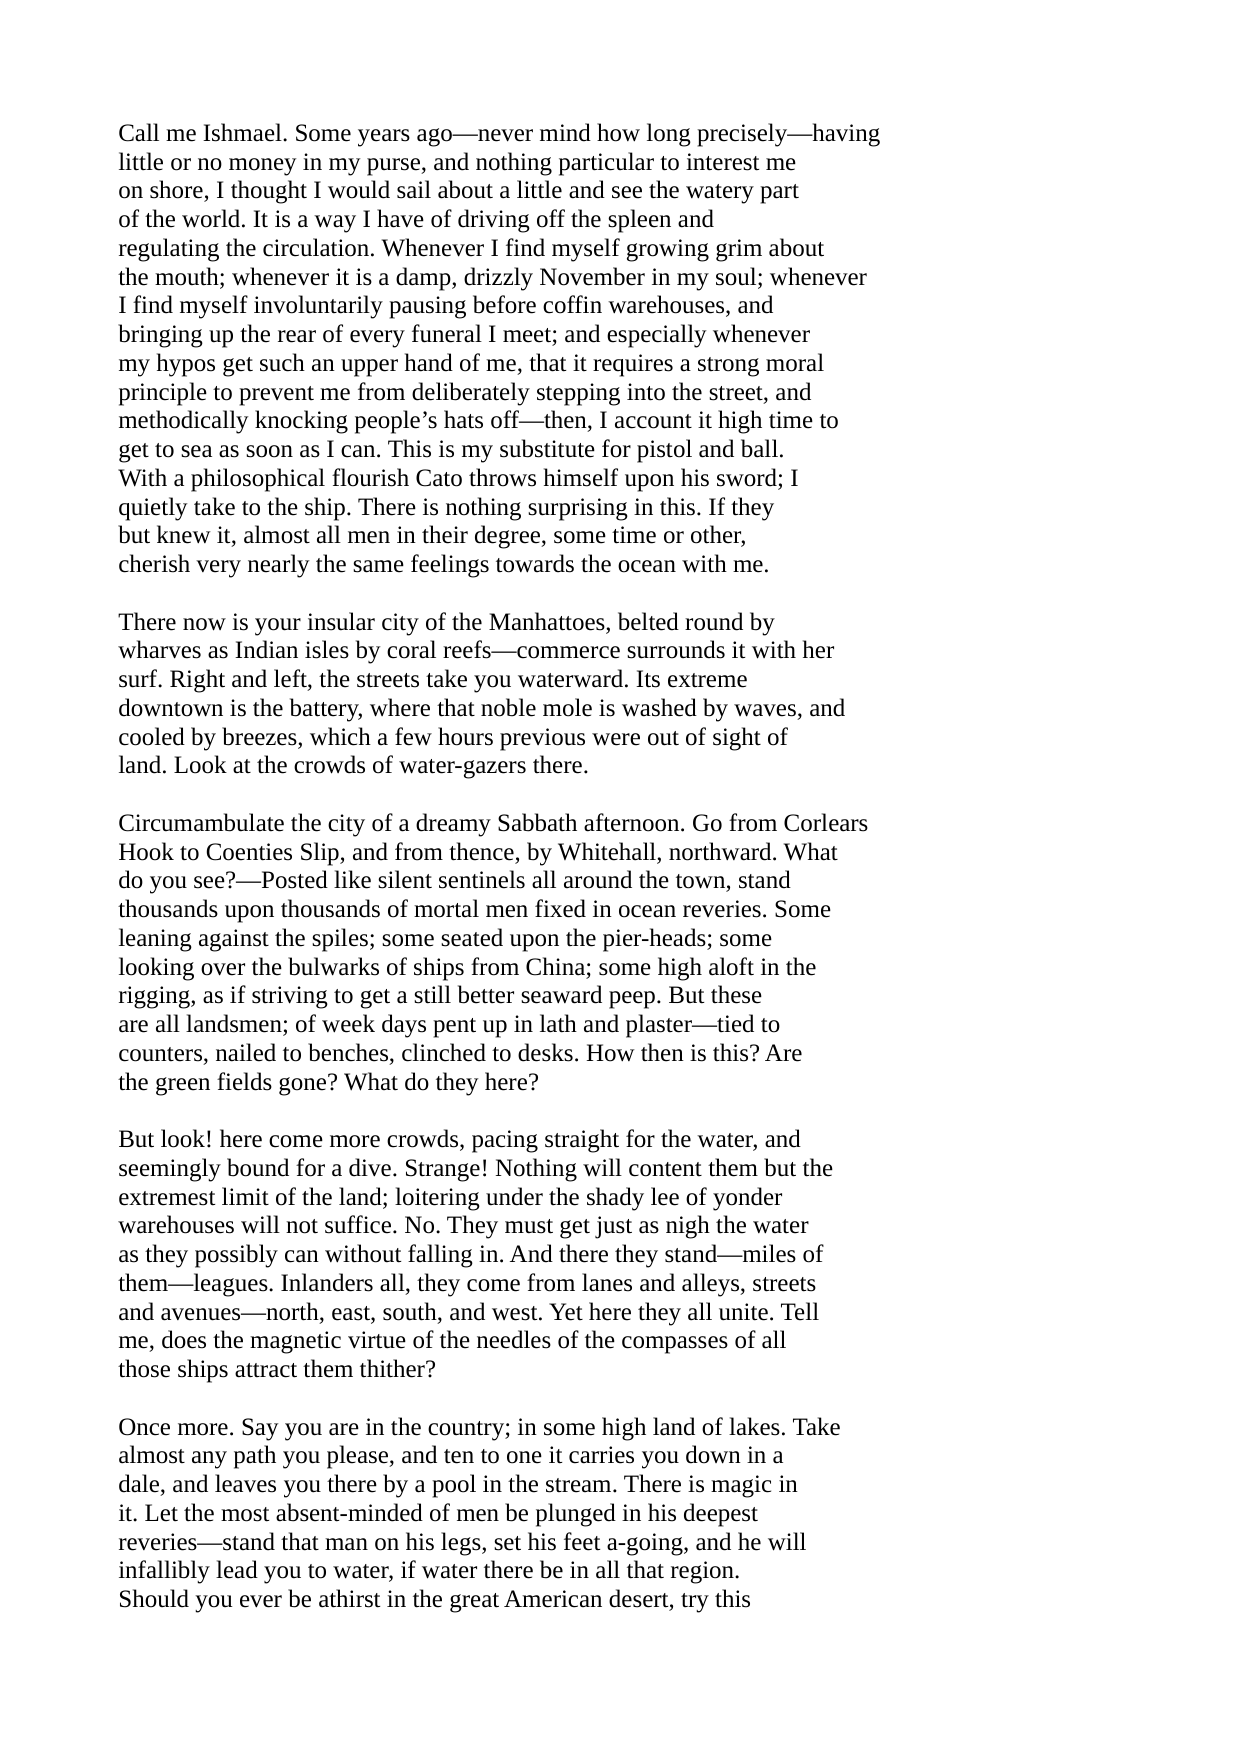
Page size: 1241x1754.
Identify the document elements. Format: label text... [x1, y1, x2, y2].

text Circumambulate the city of a dreamy Sabbath afternoon. Go from Corlears [118, 808, 1122, 837]
text But look! here come more crowds, pacing straight for the water, and [118, 1124, 1122, 1153]
text regulating the circulation. Whenever I find myself growing grim about [118, 233, 1122, 262]
text the mouth; whenever it is a damp, drizzly November in my soul; whenever [118, 262, 1122, 291]
text looking over the bulwarks of ships from China; some high aloft in the [118, 952, 1122, 981]
text wharves as Indian isles by coral reefs—commerce surrounds it with her [118, 636, 1122, 664]
text land. Look at the crowds of water-gazers there. [118, 751, 1122, 779]
text cooled by breezes, which a few hours previous were out of sight of [118, 722, 1122, 751]
text Should you ever be athirst in the great American desert, try this [118, 1584, 1122, 1613]
text almost any path you please, and ten to one it carries you down in a [118, 1441, 1122, 1469]
text warehouses will not suffice. No. They must get just as nigh the water [118, 1211, 1122, 1239]
text little or no money in my purse, and nothing particular to interest me [118, 147, 1122, 176]
text There now is your insular city of the Manhattoes, belted round by [118, 607, 1122, 636]
text but knew it, almost all men in their degree, some time or other, [118, 521, 1122, 549]
text surf. Right and left, the streets take you waterward. Its extreme [118, 664, 1122, 693]
text counters, nailed to benches, clinched to desks. How then is this? Are [118, 1038, 1122, 1067]
text Hook to Coenties Slip, and from thence, by Whitehall, northward. What [118, 837, 1122, 866]
text those ships attract them thither? [118, 1354, 1122, 1383]
text do you see?—Posted like silent sentinels all around the town, stand [118, 866, 1122, 894]
text principle to prevent me from deliberately stepping into the street, and [118, 377, 1122, 406]
text them—leagues. Inlanders all, they come from lanes and alleys, streets [118, 1268, 1122, 1297]
text quietly take to the ship. There is nothing surprising in this. If they [118, 492, 1122, 521]
text as they possibly can without falling in. And there they stand—miles of [118, 1239, 1122, 1268]
text me, does the magnetic virtue of the needles of the compasses of all [118, 1326, 1122, 1354]
text of the world. It is a way I have of driving off the spleen and [118, 204, 1122, 233]
text dale, and leaves you there by a pool in the stream. There is magic in [118, 1469, 1122, 1498]
text seemingly bound for a dive. Strange! Nothing will content them but the [118, 1153, 1122, 1182]
text Once more. Say you are in the country; in some high land of lakes. Take [118, 1412, 1122, 1441]
text it. Let the most absent-minded of men be plunged in his deepest [118, 1498, 1122, 1527]
text rigging, as if striving to get a still better seaward peep. But these [118, 981, 1122, 1009]
text cherish very nearly the same feelings towards the ocean with me. [118, 549, 1122, 578]
text bringing up the rear of every funeral I meet; and especially whenever [118, 319, 1122, 348]
text and avenues—north, east, south, and west. Yet here they all unite. Tell [118, 1297, 1122, 1326]
text reveries—stand that man on his legs, set his feet a-going, and he will [118, 1527, 1122, 1556]
text infallibly lead you to water, if water there be in all that region. [118, 1556, 1122, 1584]
text leaning against the spiles; some seated upon the pier-heads; some [118, 923, 1122, 952]
text With a philosophical flourish Cato throws himself upon his sword; I [118, 463, 1122, 492]
text get to sea as soon as I can. This is my substitute for pistol and ball. [118, 434, 1122, 463]
text my hypos get such an upper hand of me, that it requires a strong moral [118, 348, 1122, 377]
text methodically knocking people’s hats off—then, I account it high time to [118, 406, 1122, 434]
text are all landsmen; of week days pent up in lath and plaster—tied to [118, 1009, 1122, 1038]
text the green fields gone? What do they here? [118, 1067, 1122, 1096]
text Call me Ishmael. Some years ago—never mind how long precisely—having [118, 118, 1122, 147]
text thousands upon thousands of mortal men fixed in ocean reveries. Some [118, 894, 1122, 923]
text I find myself involuntarily pausing before coffin warehouses, and [118, 291, 1122, 319]
text extremest limit of the land; loitering under the shady lee of yonder [118, 1182, 1122, 1211]
text on shore, I thought I would sail about a little and see the watery part [118, 176, 1122, 204]
text downtown is the battery, where that noble mole is washed by waves, and [118, 693, 1122, 722]
